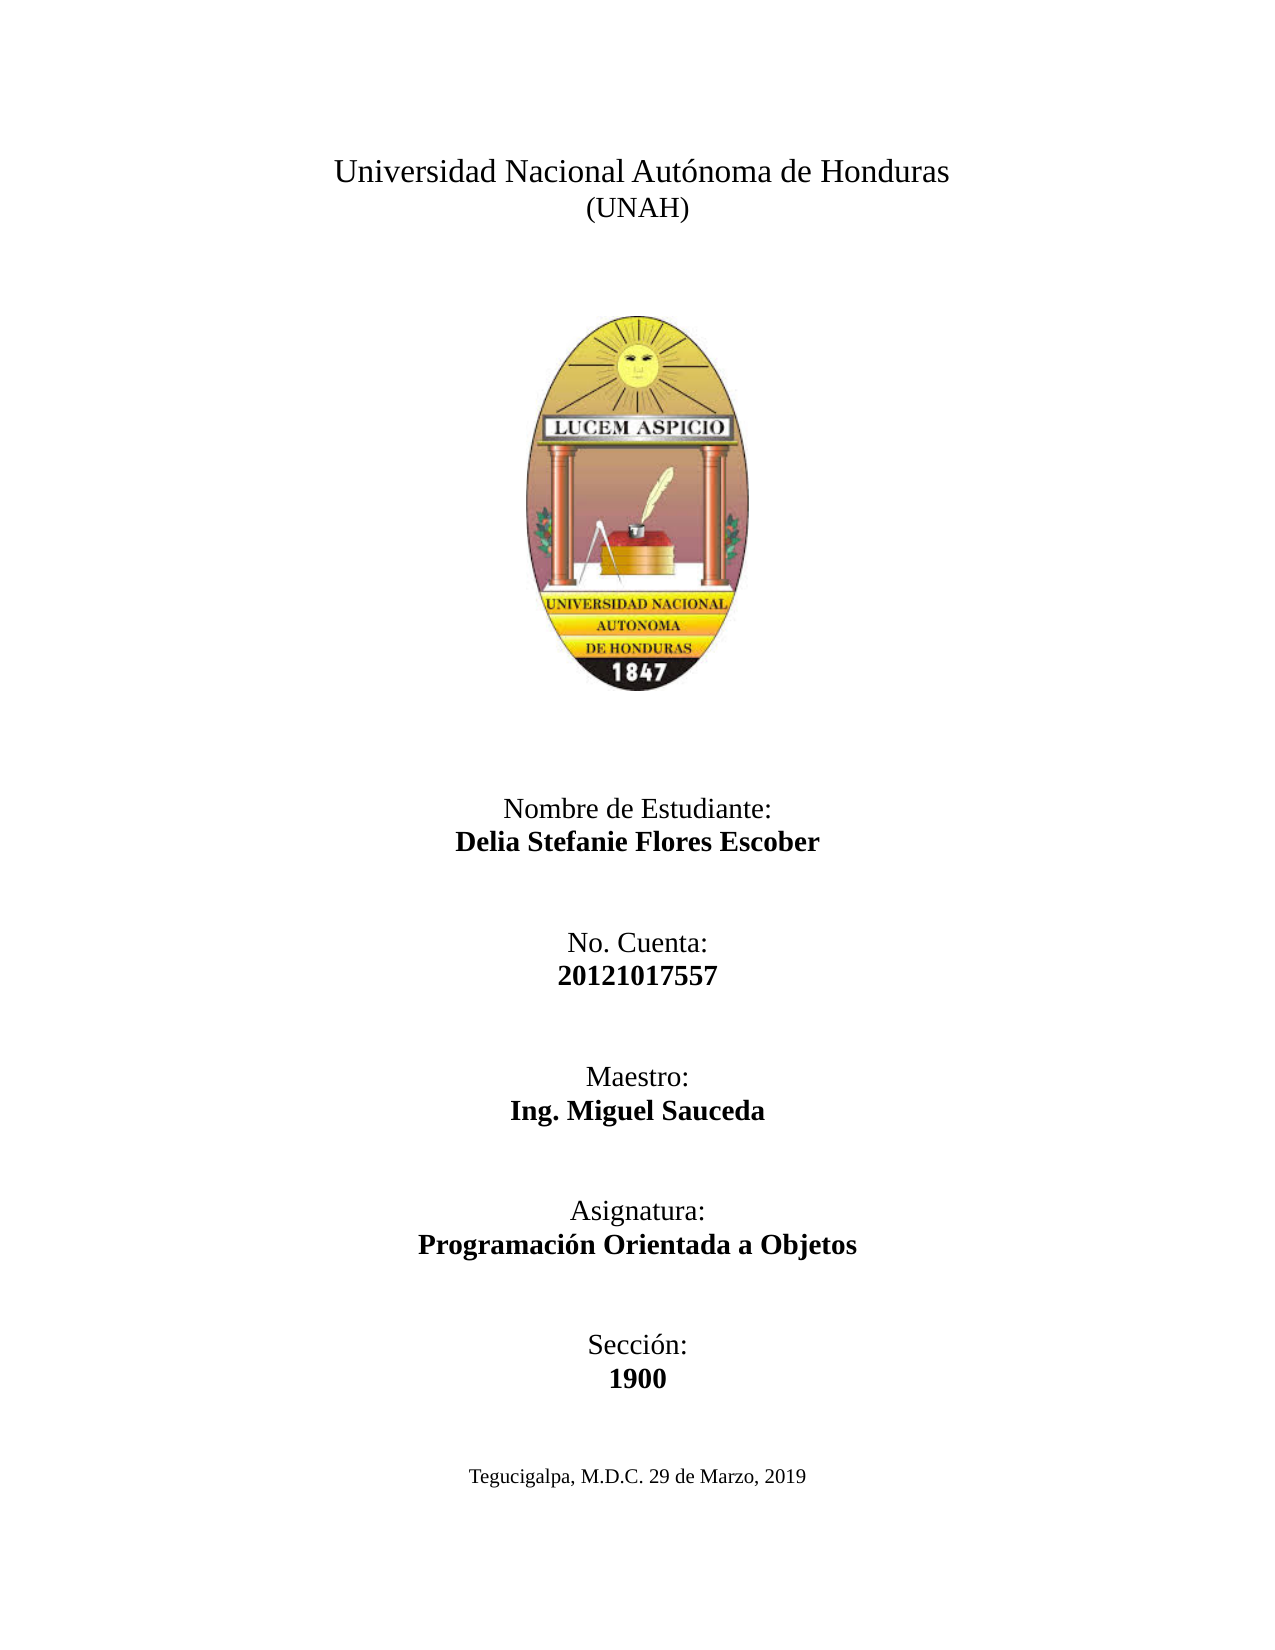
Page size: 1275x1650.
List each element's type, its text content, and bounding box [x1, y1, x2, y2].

text Tegucigalpa, M.D.C. 29 de Marzo, 2019 [118, 1464, 1157, 1488]
text 20121017557 [118, 958, 1157, 992]
text Ing. Miguel Sauceda [118, 1093, 1157, 1126]
picture [526, 316, 749, 691]
text Maestro: [118, 1059, 1157, 1093]
text 1900 [118, 1361, 1157, 1394]
text Asignatura: [118, 1193, 1157, 1227]
text (UNAH) [118, 190, 1157, 223]
text No. Cuenta: [118, 925, 1157, 958]
text Sección: [118, 1327, 1157, 1361]
text Programación Orientada a Objetos [118, 1227, 1157, 1260]
text Nombre de Estudiante: Delia Stefanie Flores Escober [118, 791, 1157, 858]
text Universidad Nacional Autónoma de Honduras [118, 152, 1157, 190]
